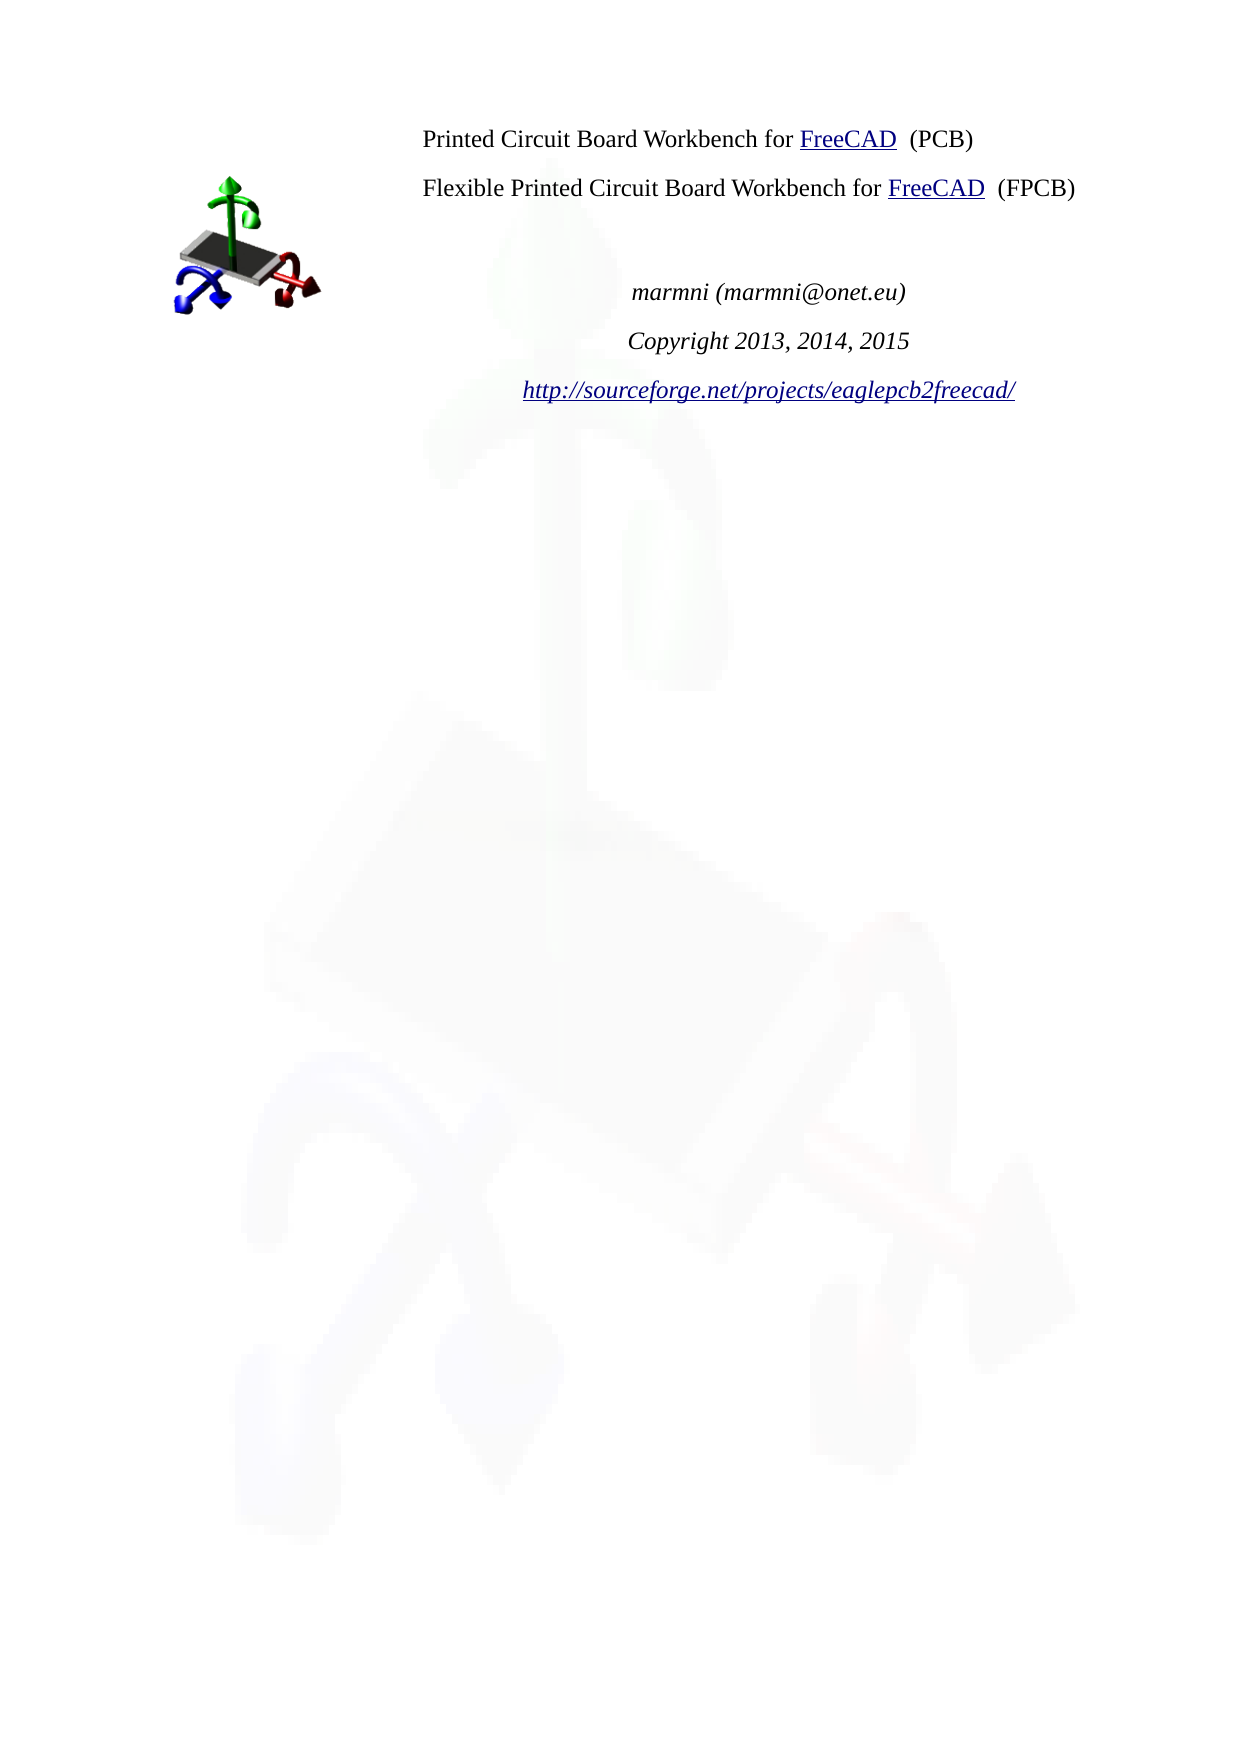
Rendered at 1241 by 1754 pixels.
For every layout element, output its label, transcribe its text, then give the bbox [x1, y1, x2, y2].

picture [118, 458, 1122, 1636]
table_cell marmni (marmni@onet.eu) Copyright 2013, 2014, 2015 http://sourceforge.net/projects/eaglepcb2freecad/ [417, 271, 1123, 458]
table_header [118, 118, 417, 458]
picture [155, 172, 329, 324]
table_header Printed Circuit Board Workbench for FreeCAD (PCB) Flexible Printed Circuit Board Workbench for FreeCAD (FPCB) [417, 118, 1123, 271]
